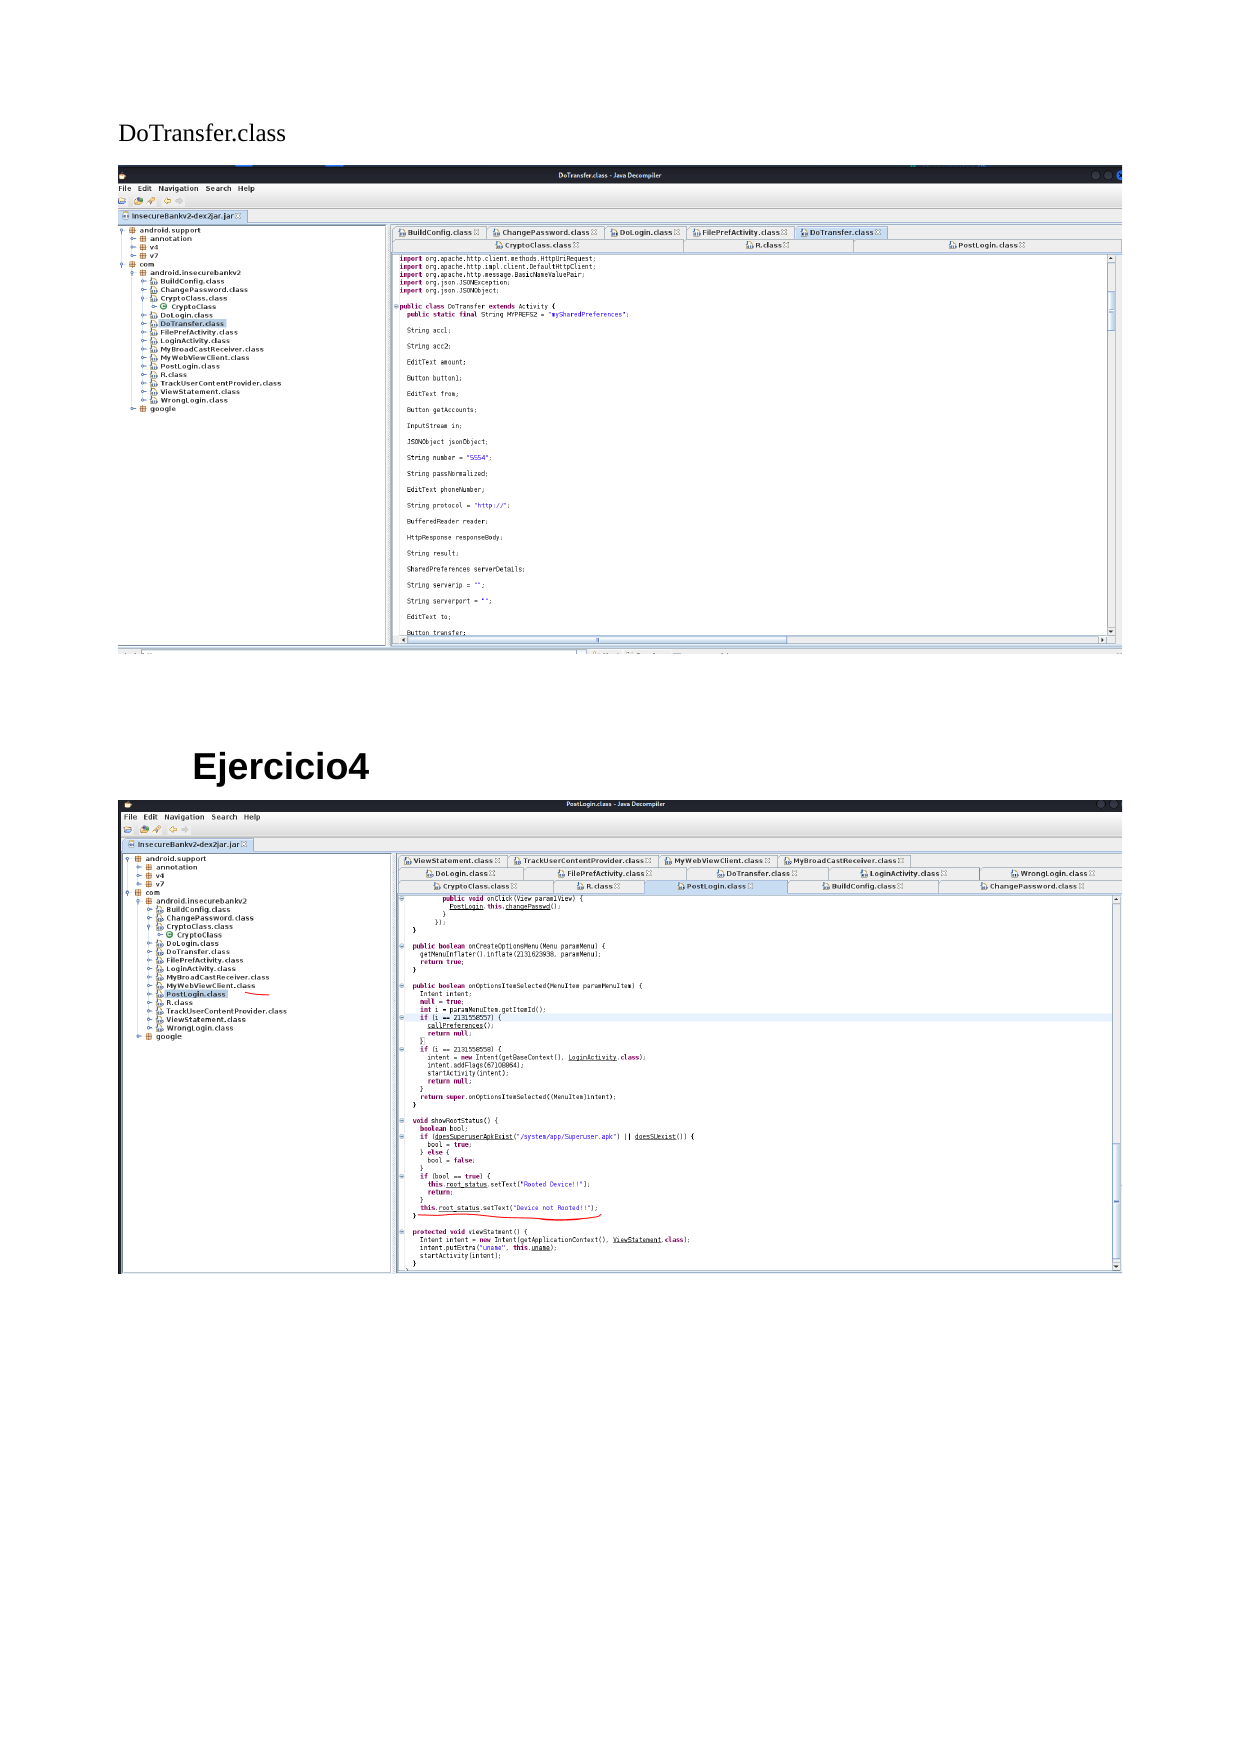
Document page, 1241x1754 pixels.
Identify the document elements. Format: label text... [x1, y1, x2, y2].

picture [118, 165, 1123, 654]
text DoTransfer.class [118, 118, 1122, 147]
picture [118, 800, 1123, 1274]
subtitle Ejercicio4 [118, 744, 1122, 788]
